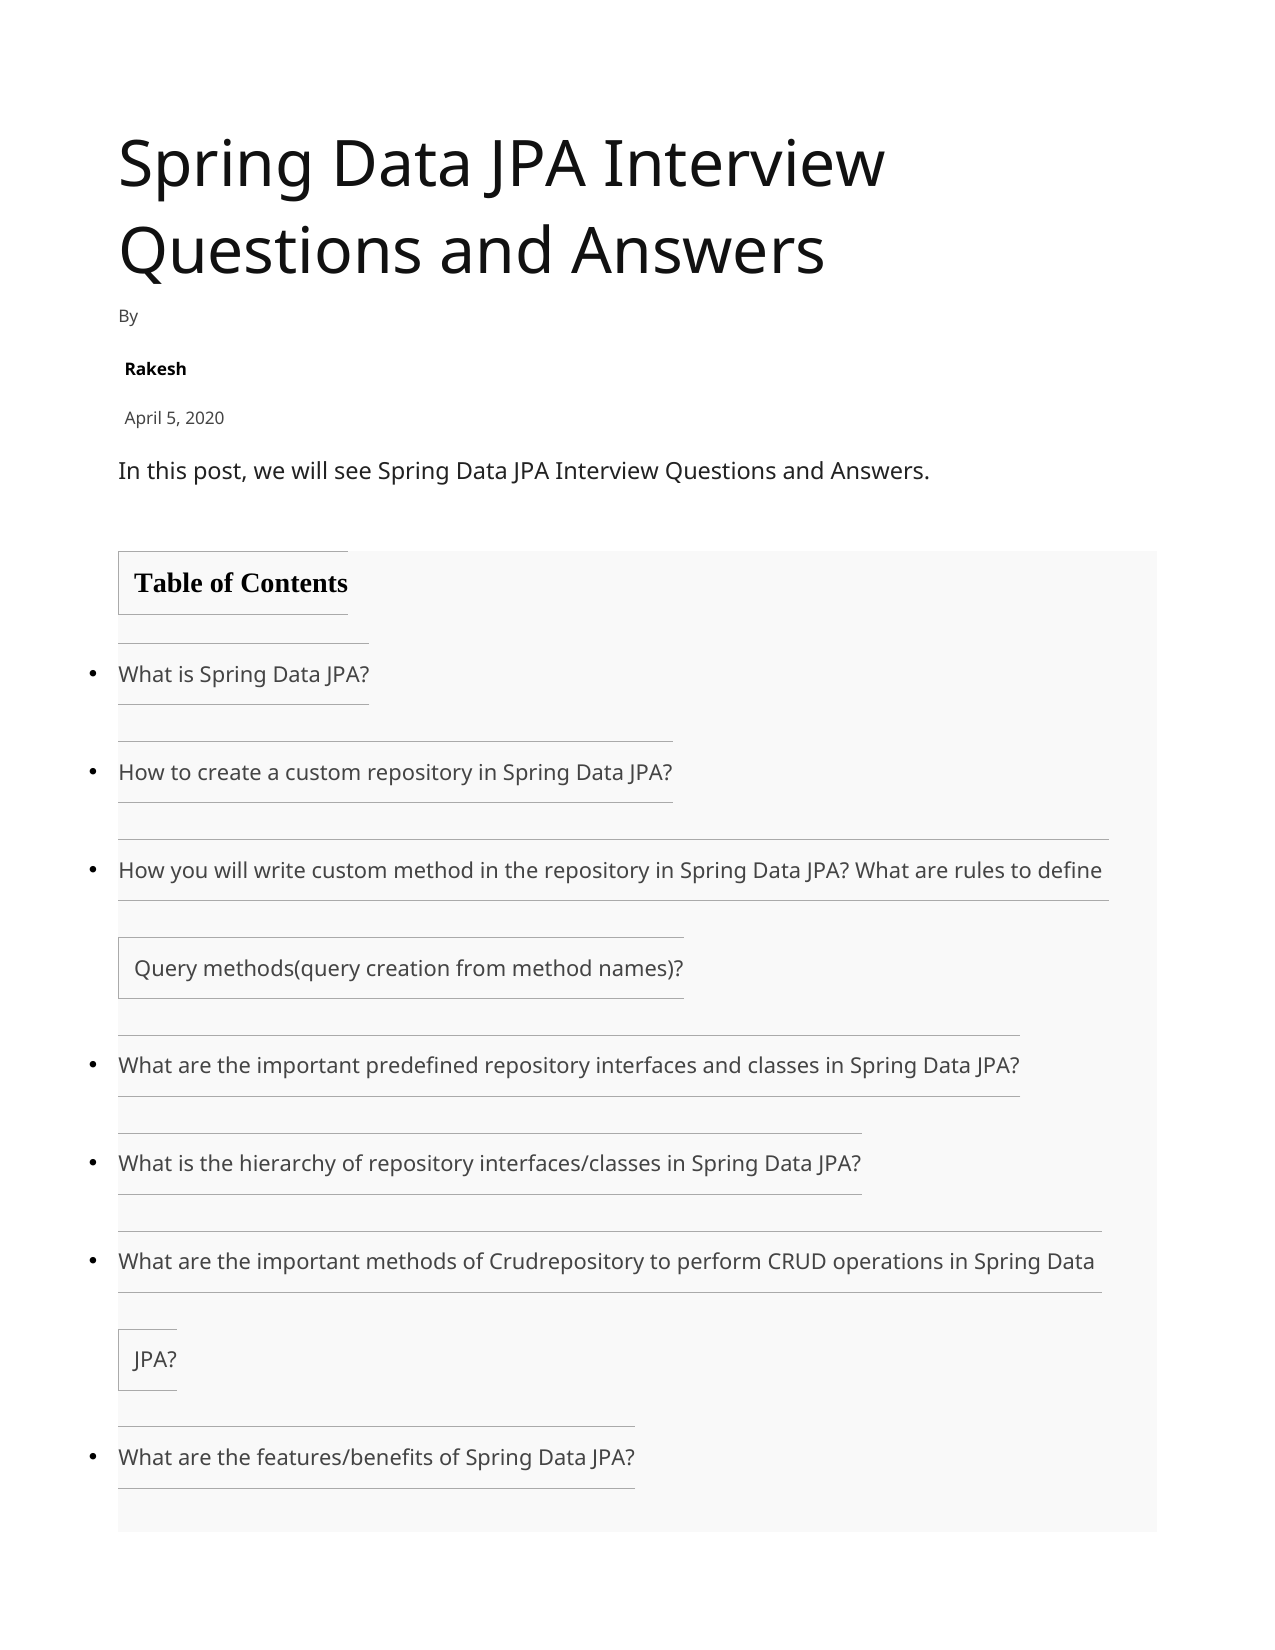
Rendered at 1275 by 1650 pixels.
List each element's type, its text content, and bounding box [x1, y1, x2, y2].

subtitle Spring Data JPA Interview Questions and Answers [118, 118, 1157, 293]
text Table of Contents [119, 551, 1157, 614]
text Rakesh [118, 352, 1152, 381]
text April 5, 2020 [124, 406, 1157, 429]
text By [118, 304, 1154, 327]
list How you will write custom method in the repository in Spring Data JPA? What are rules to define Query methods(query creation from method names)? [118, 839, 1157, 998]
list What is the hierarchy of repository interfaces/classes in Spring Data JPA? [118, 1133, 1157, 1194]
text In this post, we will see Spring Data JPA Interview Questions and Answers. [118, 454, 1157, 486]
list What are the important methods of Crudrepository to perform CRUD operations in Spring Data JPA? [118, 1231, 1157, 1390]
list What is Spring Data JPA? [118, 643, 1157, 704]
list What are the features/benefits of Spring Data JPA? [118, 1426, 1157, 1488]
list How to create a custom repository in Spring Data JPA? [118, 741, 1157, 802]
list What are the important predefined repository interfaces and classes in Spring Data JPA? [118, 1035, 1157, 1096]
